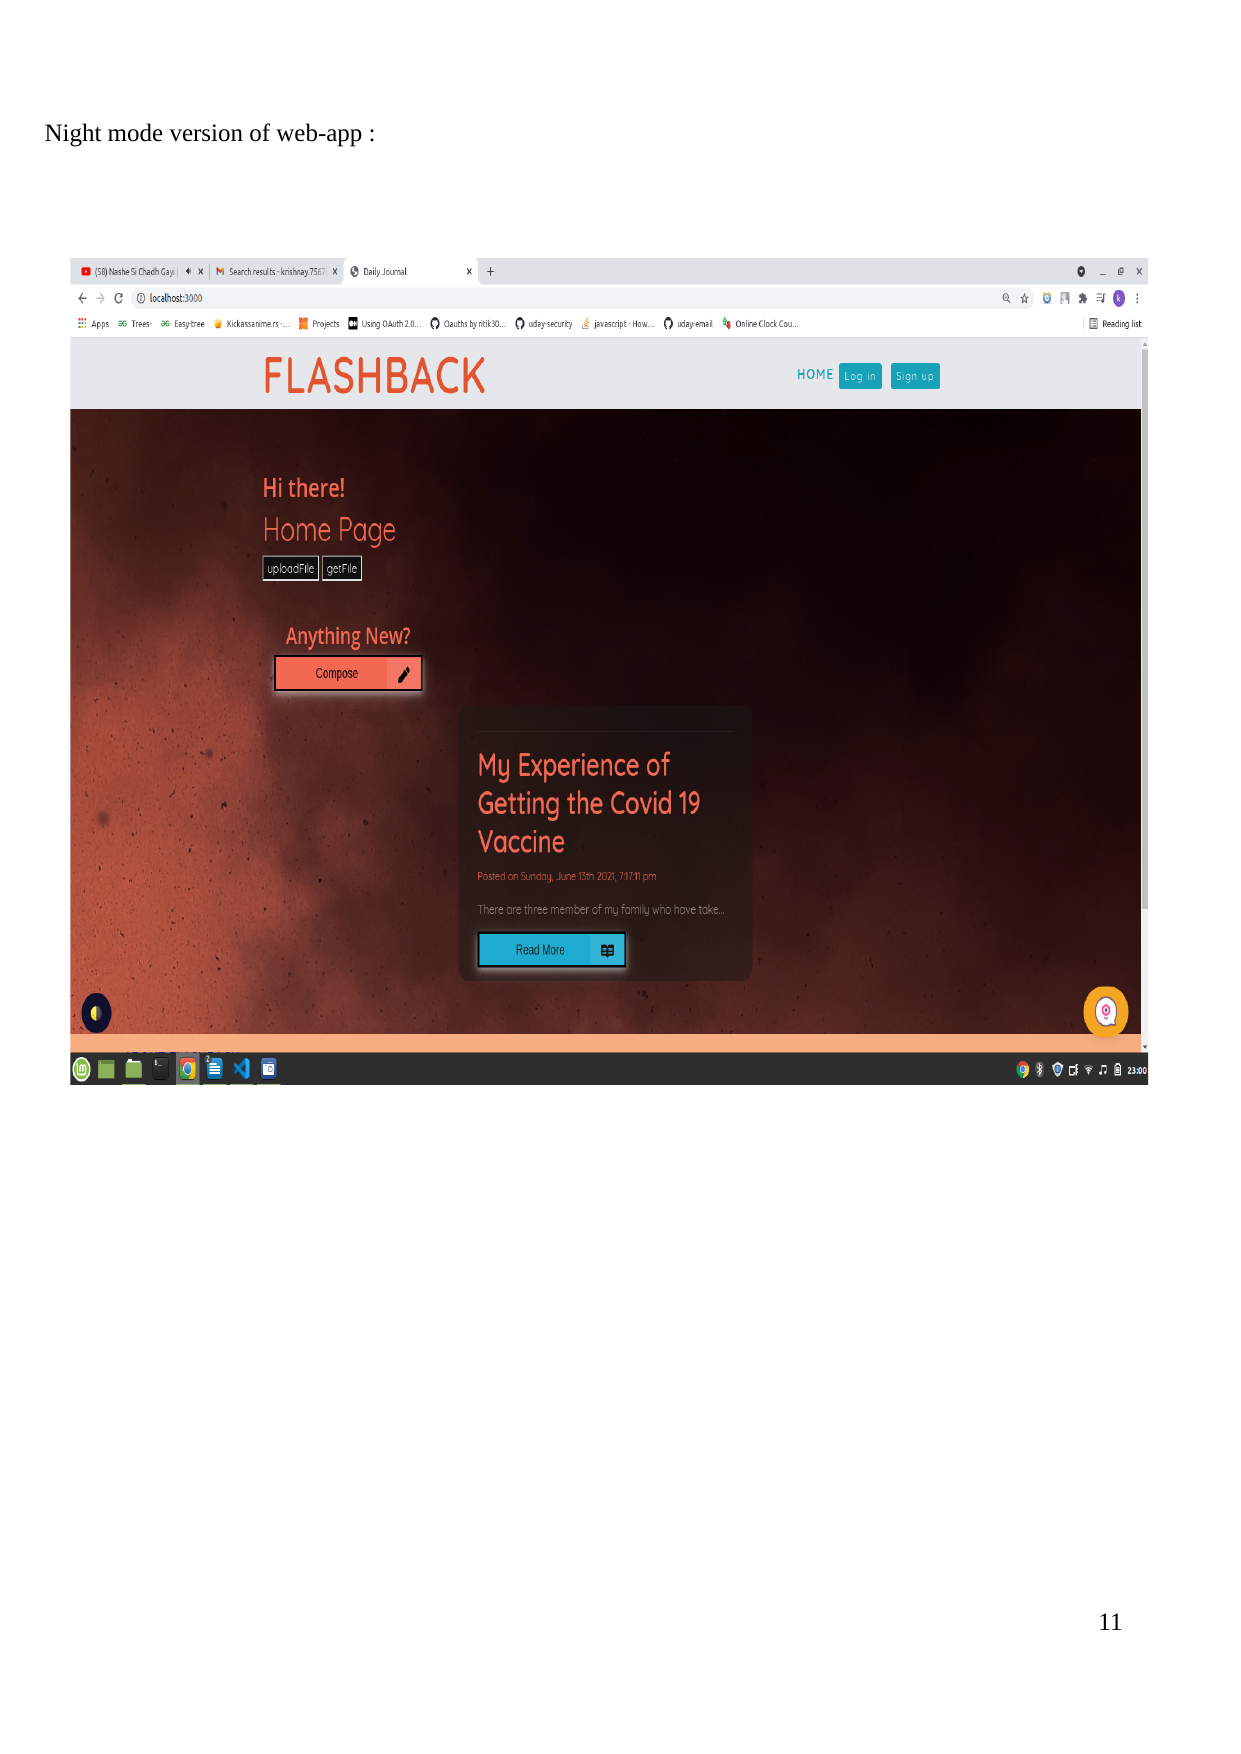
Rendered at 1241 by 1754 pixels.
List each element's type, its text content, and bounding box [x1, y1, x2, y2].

picture [70, 258, 1149, 1085]
text Night mode version of web-app : [44, 118, 1122, 147]
